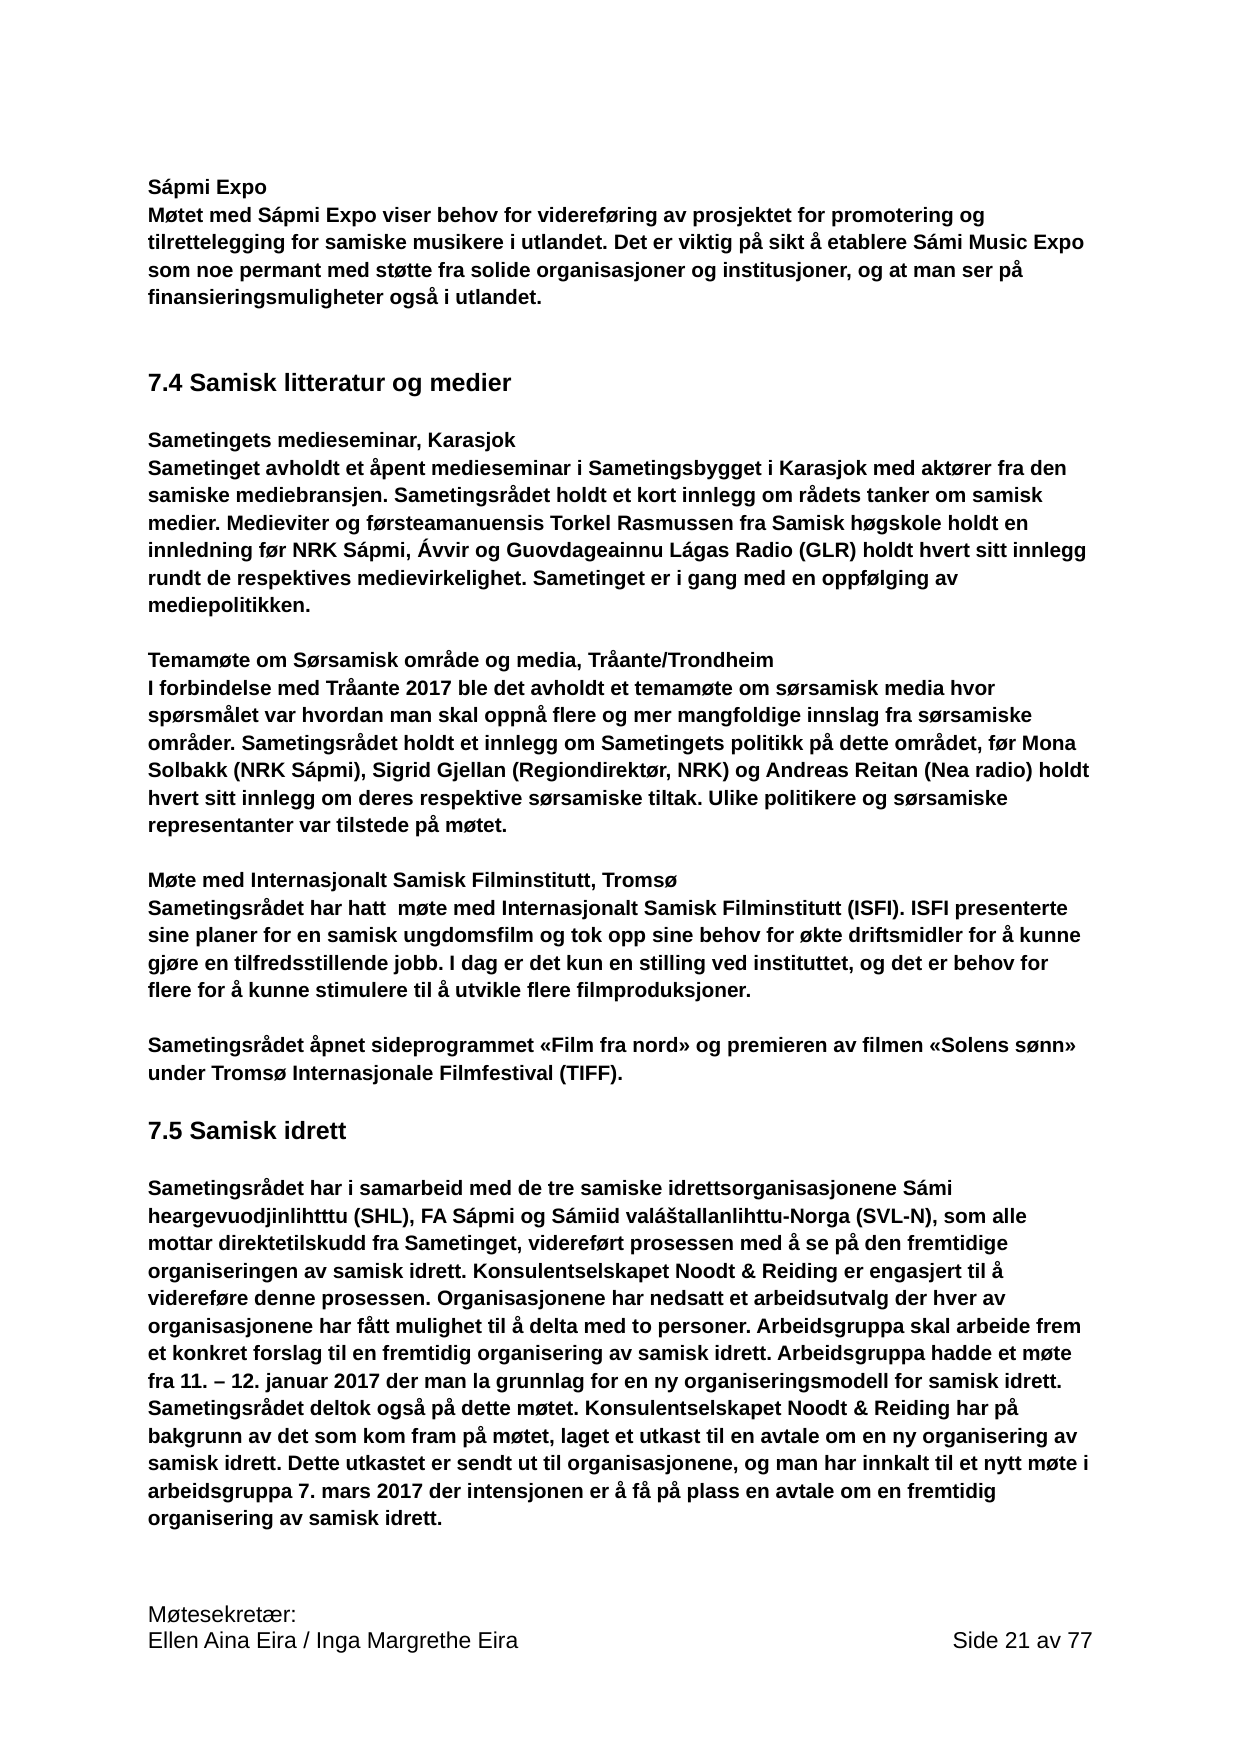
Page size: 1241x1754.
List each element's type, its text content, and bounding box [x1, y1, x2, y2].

table_header Sápmi Expo Møtet med Sápmi Expo viser behov for videreføring av prosjektet for promotering og tilrettelegging for samiske musikere i utlandet. Det er viktig på sikt å etablere Sámi Music Expo som noe permant med støtte fra solide organisasjoner og institusjoner, og at man ser på finansieringsmuligheter også i utlandet. 7.4 Samisk litteratur og medier Sametingets medieseminar, Karasjok Sametinget avholdt et åpent medieseminar i Sametingsbygget i Karasjok med aktører fra den samiske mediebransjen. Sametingsrådet holdt et kort innlegg om rådets tanker om samisk medier. Medieviter og førsteamanuensis Torkel Rasmussen fra Samisk høgskole holdt en innledning før NRK Sápmi, Ávvir og Guovdageainnu Lágas Radio (GLR) holdt hvert sitt innlegg rundt de respektives medievirkelighet. Sametinget er i gang med en oppfølging av mediepolitikken. Temamøte om Sørsamisk område og media, Tråante/Trondheim I forbindelse med Tråante 2017 ble det avholdt et temamøte om sørsamisk media hvor spørsmålet var hvordan man skal oppnå flere og mer mangfoldige innslag fra sørsamiske områder. Sametingsrådet holdt et innlegg om Sametingets politikk på dette området, før Mona Solbakk (NRK Sápmi), Sigrid Gjellan (Regiondirektør, NRK) og Andreas Reitan (Nea radio) holdt hvert sitt innlegg om deres respektive sørsamiske tiltak. Ulike politikere og sørsamiske representanter var tilstede på møtet. Møte med Internasjonalt Samisk Filminstitutt, Tromsø Sametingsrådet har hatt møte med Internasjonalt Samisk Filminstitutt (ISFI). ISFI presenterte sine planer for en samisk ungdomsfilm og tok opp sine behov for økte driftsmidler for å kunne gjøre en tilfredsstillende jobb. I dag er det kun en stilling ved instituttet, og det er behov for flere for å kunne stimulere til å utvikle flere filmproduksjoner. Sametingsrådet åpnet sideprogrammet «Film fra nord» og premieren av filmen «Solens sønn» under Tromsø Internasjonale Filmfestival (TIFF). 7.5 Samisk idrett Sametingsrådet har i samarbeid med de tre samiske idrettsorganisasjonene Sámi heargevuodjinlihtttu (SHL), FA Sápmi og Sámiid valáštallanlihttu-Norga (SVL-N), som alle mottar direktetilskudd fra Sametinget, videreført prosessen med å se på den fremtidige organiseringen av samisk idrett. Konsulentselskapet Noodt & Reiding er engasjert til å videreføre denne prosessen. Organisasjonene har nedsatt et arbeidsutvalg der hver av organisasjonene har fått mulighet til å delta med to personer. Arbeidsgruppa skal arbeide frem et konkret forslag til en fremtidig organisering av samisk idrett. Arbeidsgruppa hadde et møte fra 11. – 12. januar 2017 der man la grunnlag for en ny organiseringsmodell for samisk idrett. Sametingsrådet deltok også på dette møtet. Konsulentselskapet Noodt & Reiding har på bakgrunn av det som kom fram på møtet, laget et utkast til en avtale om en ny organisering av samisk idrett. Dette utkastet er sendt ut til organisasjonene, og man har innkalt til et nytt møte i arbeidsgruppa 7. mars 2017 der intensjonen er å få på plass en avtale om en fremtidig organisering av samisk idrett. [136, 148, 1104, 1585]
